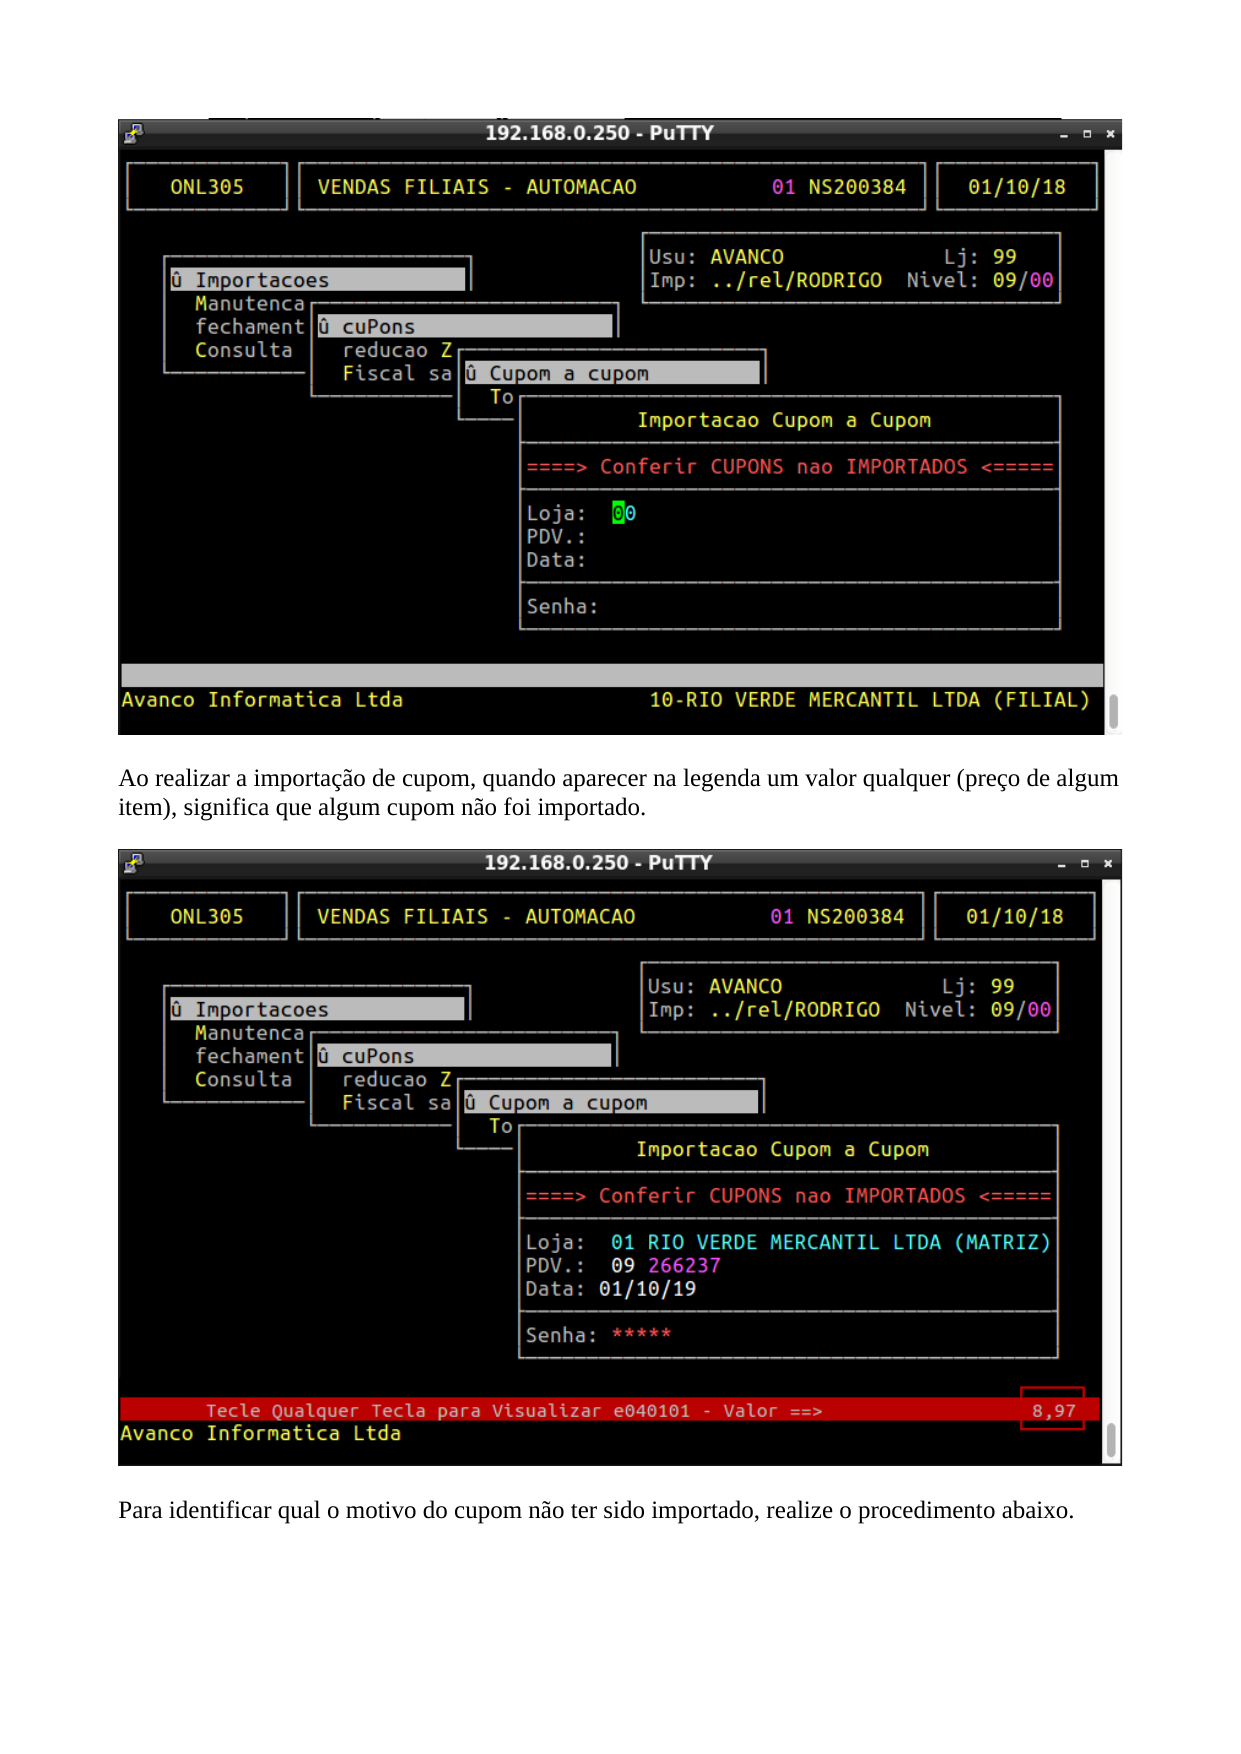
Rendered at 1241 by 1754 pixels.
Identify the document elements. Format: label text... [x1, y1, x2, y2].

picture [118, 849, 1123, 1466]
text Ao realizar a importação de cupom, quando aparecer na legenda um valor qualquer (preço de algum item), significa que algum cupom não foi importado. [118, 763, 1122, 821]
text Para identificar qual o motivo do cupom não ter sido importado, realize o procedimento abaixo. [118, 1495, 1122, 1523]
picture [118, 118, 1123, 735]
